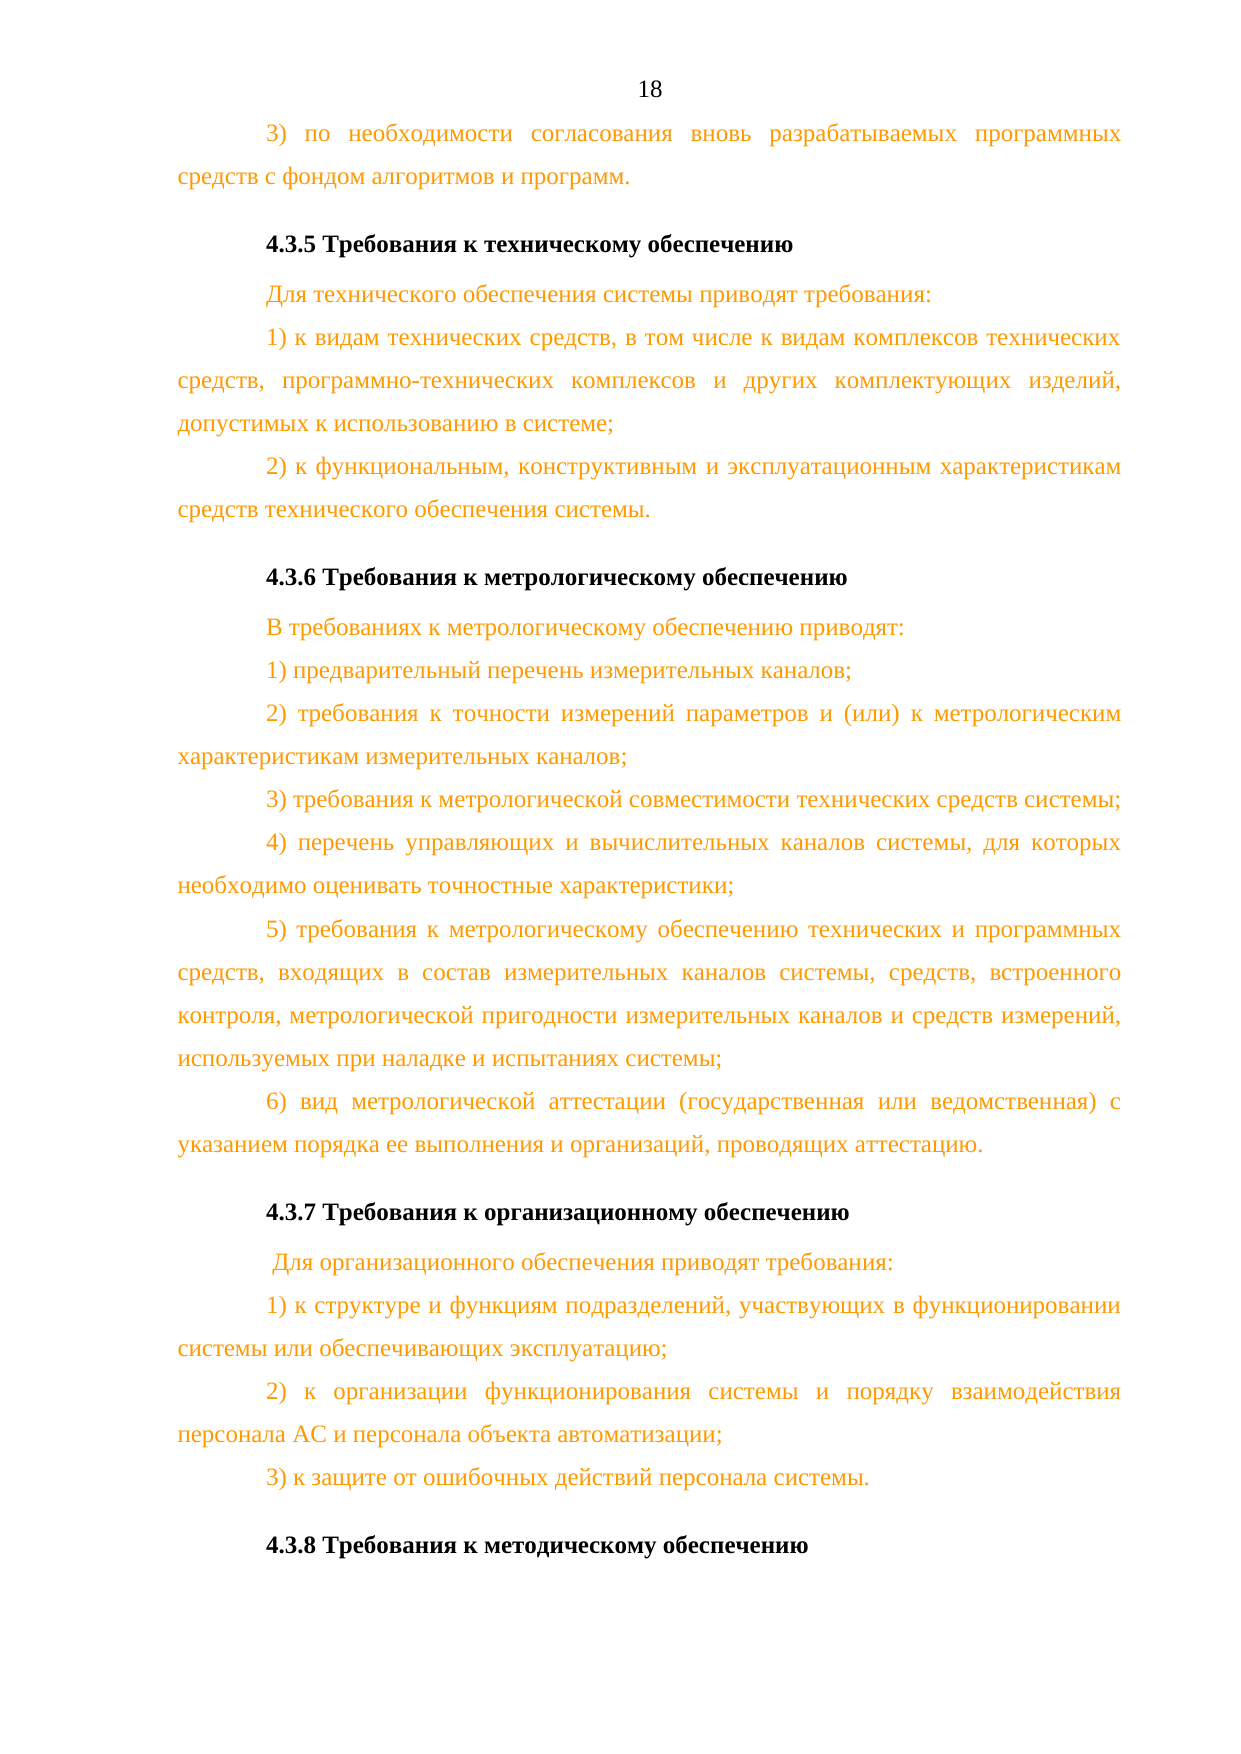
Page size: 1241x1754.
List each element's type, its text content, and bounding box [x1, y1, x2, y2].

subtitle Требования к методическому обеспечению [266, 1531, 1122, 1559]
text 1) к видам технических средств, в том числе к видам комплексов технических средств, программно-технических комплексов и других комплектующих изделий, допустимых к использованию в системе; [177, 322, 1122, 437]
text 2) требования к точности измерений параметров и (или) к метрологическим характеристикам измерительных каналов; [177, 698, 1122, 770]
text 1) предварительный перечень измерительных каналов; [177, 655, 1122, 684]
text 3) требования к метрологической совместимости технических средств системы; [177, 784, 1122, 813]
text Для организационного обеспечения приводят требования: [177, 1247, 1122, 1276]
text 5) требования к метрологическому обеспечению технических и программных средств, входящих в состав измерительных каналов системы, средств, встроенного контроля, метрологической пригодности измерительных каналов и средств измерений, используемых при наладке и испытаниях системы; [177, 914, 1122, 1072]
text 6) вид метрологической аттестации (государственная или ведомственная) с указанием порядка ее выполнения и организаций, проводящих аттестацию. [177, 1086, 1122, 1158]
text 1) к структуре и функциям подразделений, участвующих в функционировании системы или обеспечивающих эксплуатацию; [177, 1290, 1122, 1362]
text 4) перечень управляющих и вычислительных каналов системы, для которых необходимо оценивать точностные характеристики; [177, 827, 1122, 899]
subtitle Требования к организационному обеспечению [266, 1197, 1122, 1226]
text 2) к организации функционирования системы и порядку взаимодействия персонала АС и персонала объекта автоматизации; [177, 1376, 1122, 1448]
text 2) к функциональным, конструктивным и эксплуатационным характеристикам средств технического обеспечения системы. [177, 451, 1122, 523]
text В требованиях к метрологическому обеспечению приводят: [177, 612, 1122, 641]
subtitle Требования к метрологическому обеспечению [266, 562, 1122, 591]
subtitle Требования к техническому обеспечению [266, 229, 1122, 258]
text Для технического обеспечения системы приводят требования: [177, 279, 1122, 307]
text 3) по необходимости согласования вновь разрабатываемых программных средств с фондом алгоритмов и программ. [177, 118, 1122, 190]
text 3) к защите от ошибочных действий персонала системы. [177, 1462, 1122, 1491]
